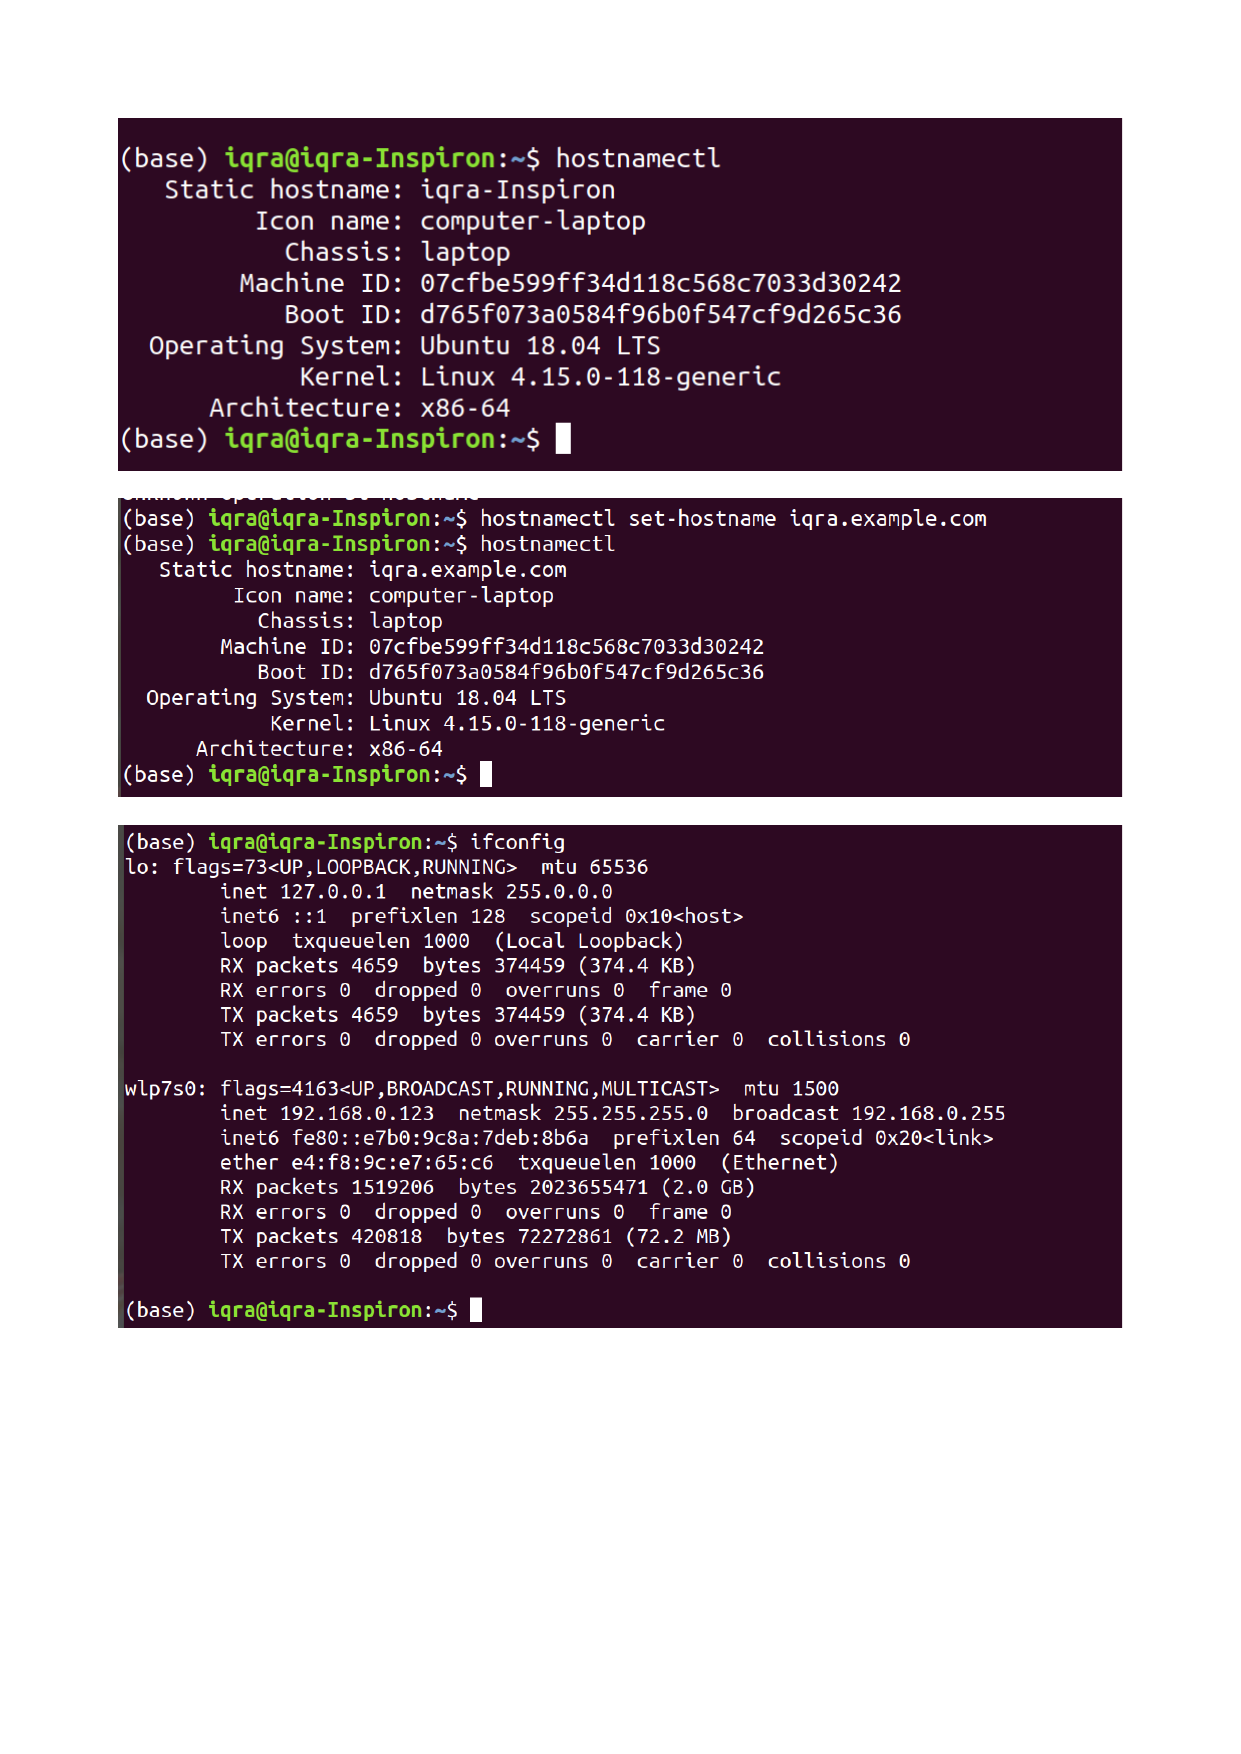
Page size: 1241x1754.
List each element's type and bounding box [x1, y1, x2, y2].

picture [118, 118, 1123, 471]
picture [118, 498, 1123, 797]
picture [118, 825, 1123, 1328]
